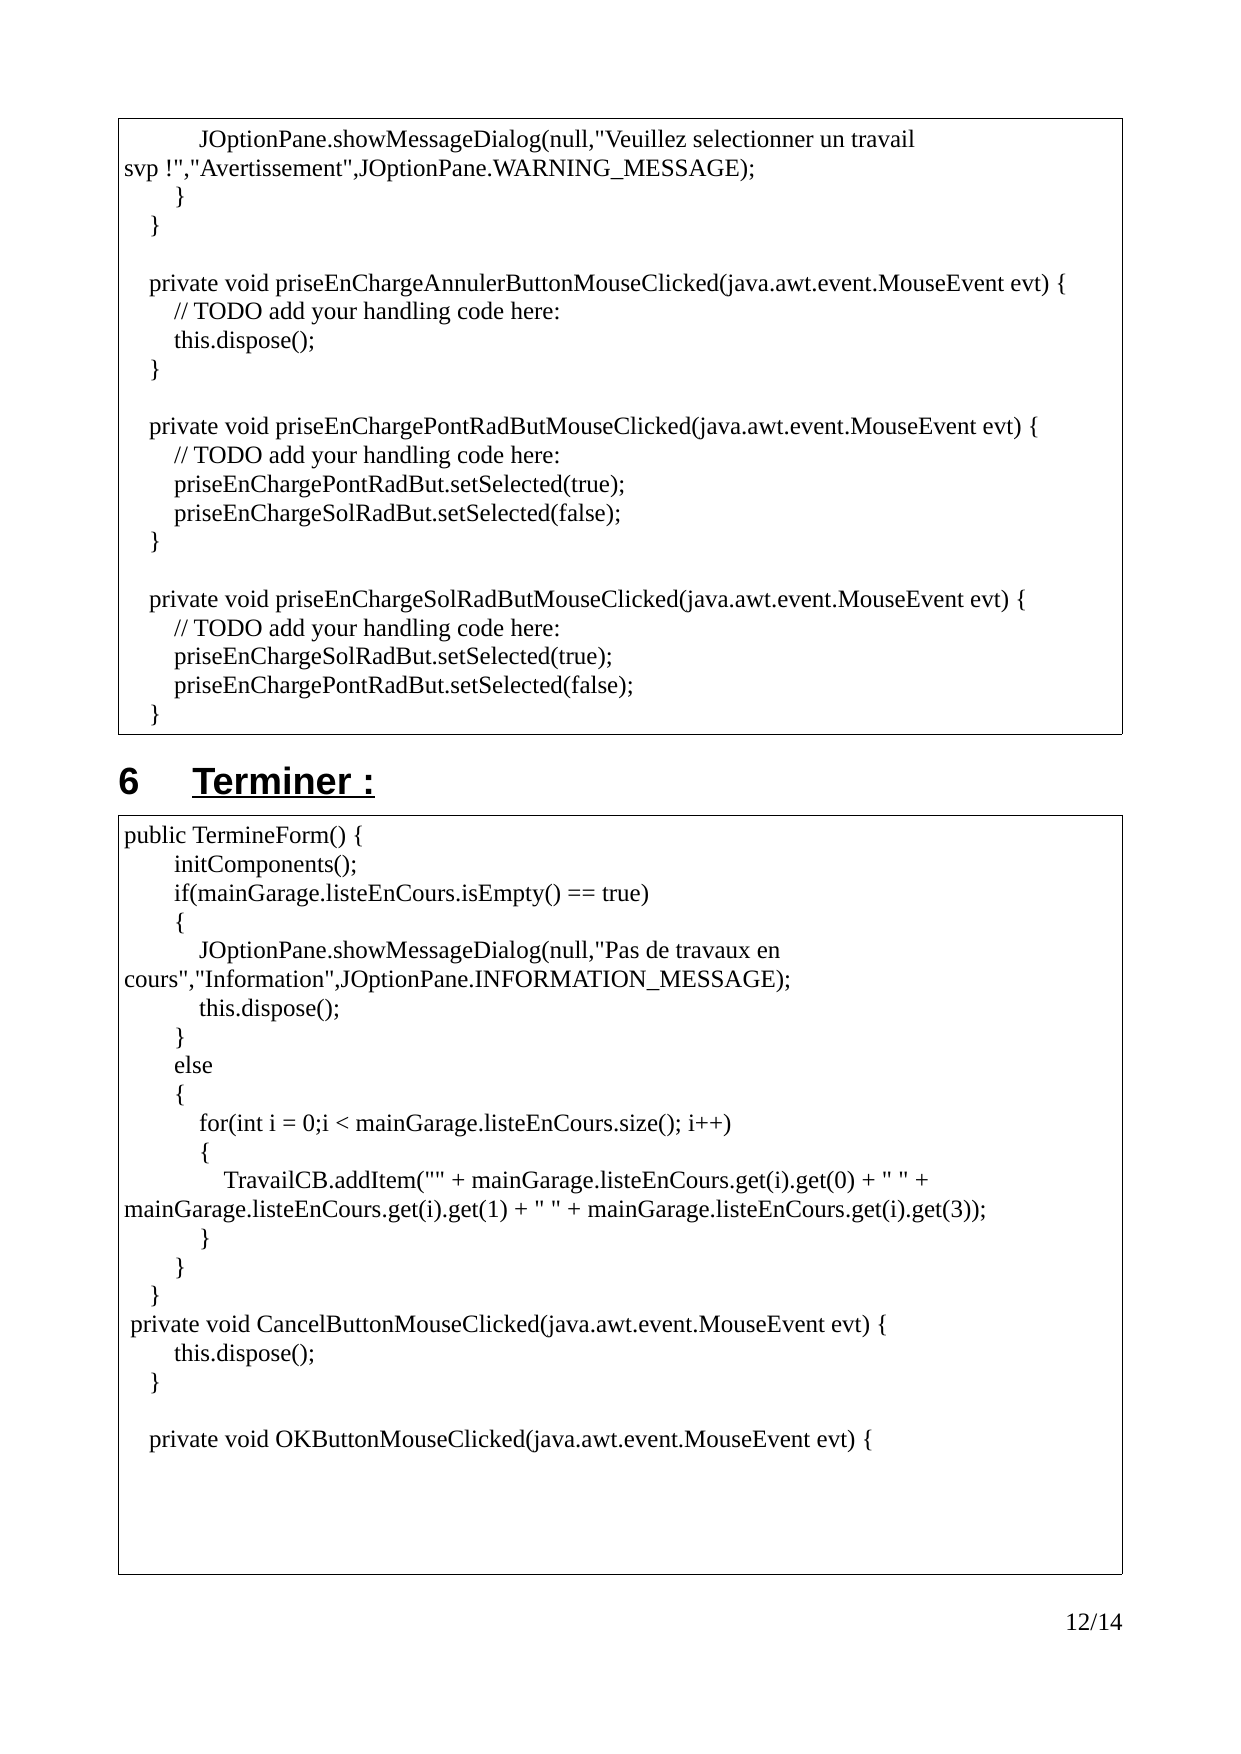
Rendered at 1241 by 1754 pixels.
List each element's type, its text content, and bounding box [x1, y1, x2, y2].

table_header public TermineForm() { initComponents(); if(mainGarage.listeEnCours.isEmpty() == true) { JOptionPane.showMessageDialog(null,"Pas de travaux en cours","Information",JOptionPane.INFORMATION_MESSAGE); this.dispose(); } else { for(int i = 0;i < mainGarage.listeEnCours.size(); i++) { TravailCB.addItem("" + mainGarage.listeEnCours.get(i).get(0) + " " + mainGarage.listeEnCours.get(i).get(1) + " " + mainGarage.listeEnCours.get(i).get(3)); } } } private void CancelButtonMouseClicked(java.awt.event.MouseEvent evt) { this.dispose(); } private void OKButtonMouseClicked(java.awt.event.MouseEvent evt) { [119, 816, 1122, 1574]
table_header JOptionPane.showMessageDialog(null,"Veuillez selectionner un travail svp !","Avertissement",JOptionPane.WARNING_MESSAGE); } } private void priseEnChargeAnnulerButtonMouseClicked(java.awt.event.MouseEvent evt) { // TODO add your handling code here: this.dispose(); } private void priseEnChargePontRadButMouseClicked(java.awt.event.MouseEvent evt) { // TODO add your handling code here: priseEnChargePontRadBut.setSelected(true); priseEnChargeSolRadBut.setSelected(false); } private void priseEnChargeSolRadButMouseClicked(java.awt.event.MouseEvent evt) { // TODO add your handling code here: priseEnChargeSolRadBut.setSelected(true); priseEnChargePontRadBut.setSelected(false); } [119, 119, 1122, 733]
subtitle Terminer : [118, 758, 1122, 802]
